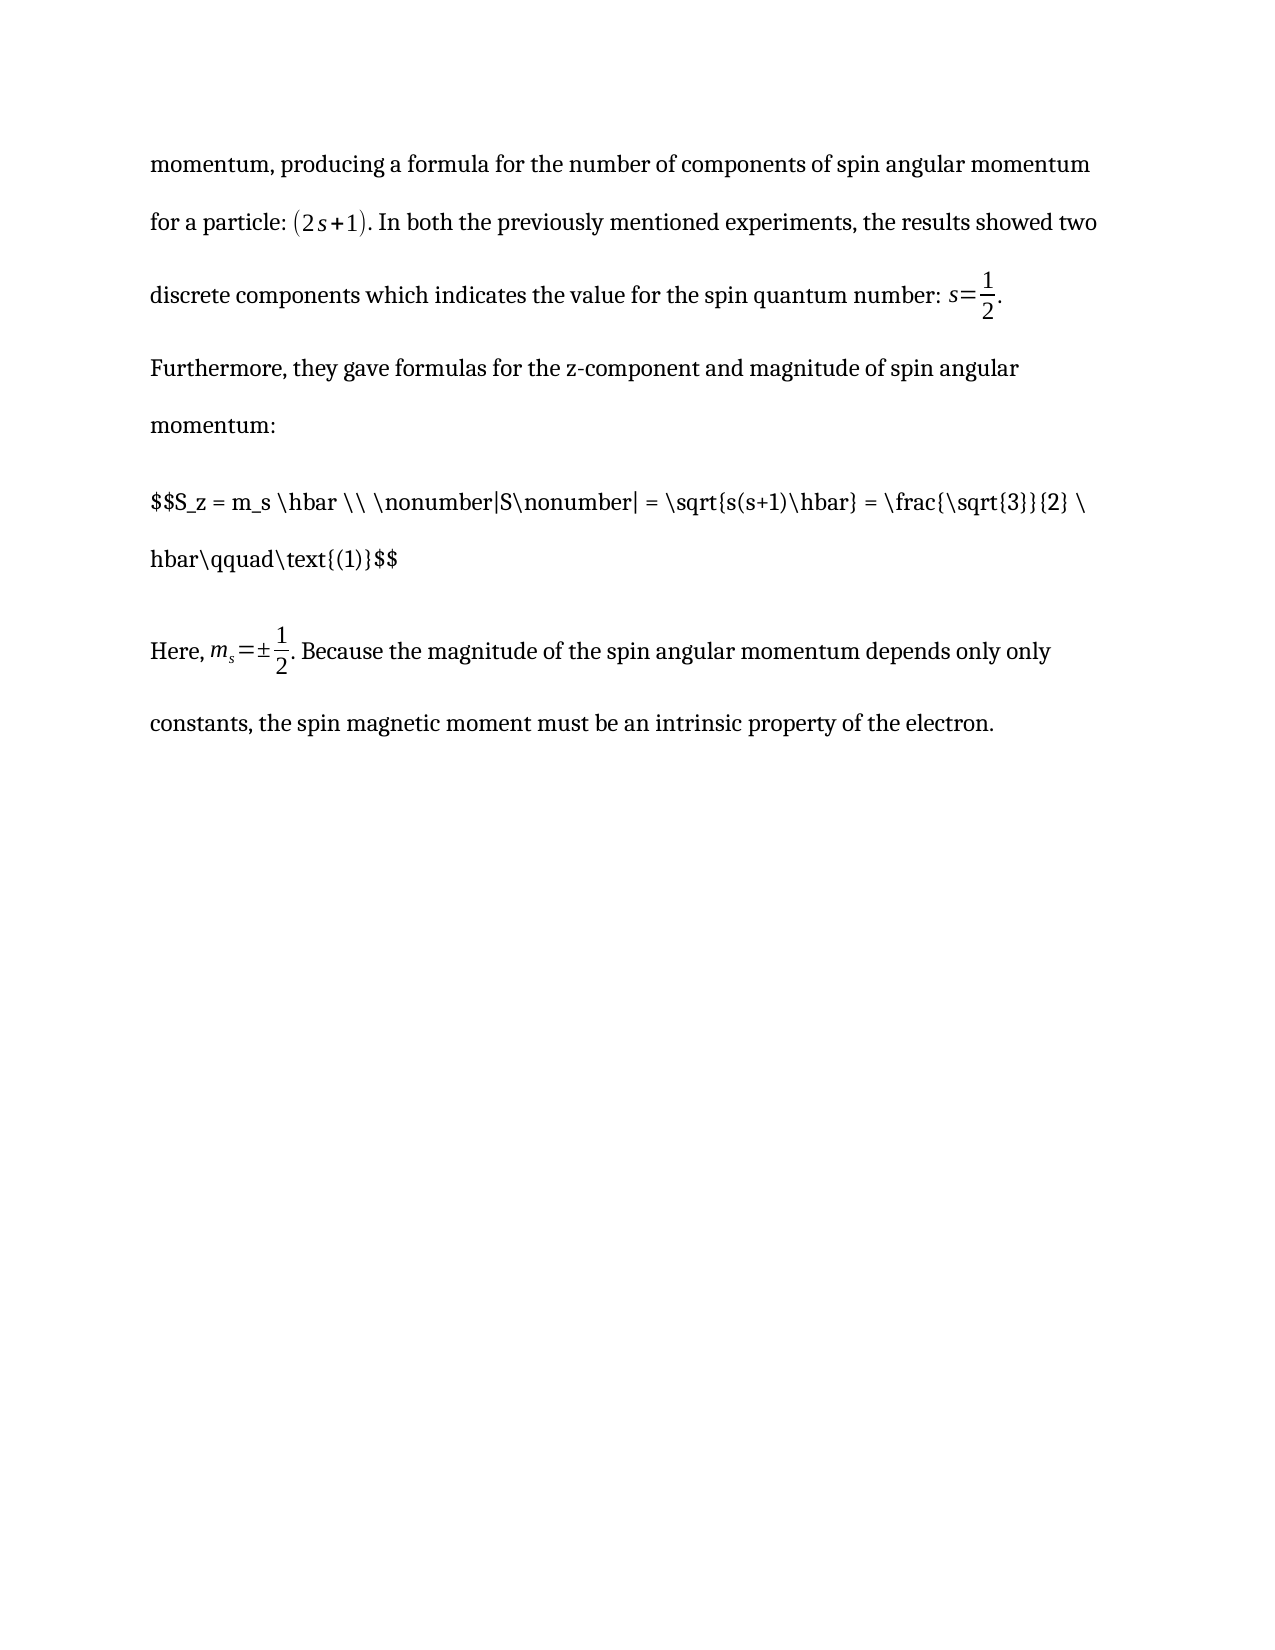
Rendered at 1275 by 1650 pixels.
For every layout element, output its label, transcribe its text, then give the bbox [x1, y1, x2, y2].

text Here, . Because the magnitude of the spin angular momentum depends only only constants, the spin magnetic moment must be an intrinsic property of the electron. [150, 621, 1125, 738]
text momentum, producing a formula for the number of components of spin angular momentum for a particle: . In both the previously mentioned experiments, the results showed two discrete components which indicates the value for the spin quantum number: . Furthermore, they gave formulas for the z-component and magnitude of spin angular momentum: [150, 150, 1125, 440]
text $$S_z = m_s \hbar \\ \nonumber|S\nonumber| = \sqrt{s(s+1)\hbar} = \frac{\sqrt{3}}{2} \hbar\qquad\text{(1)}$$ [150, 488, 1125, 574]
